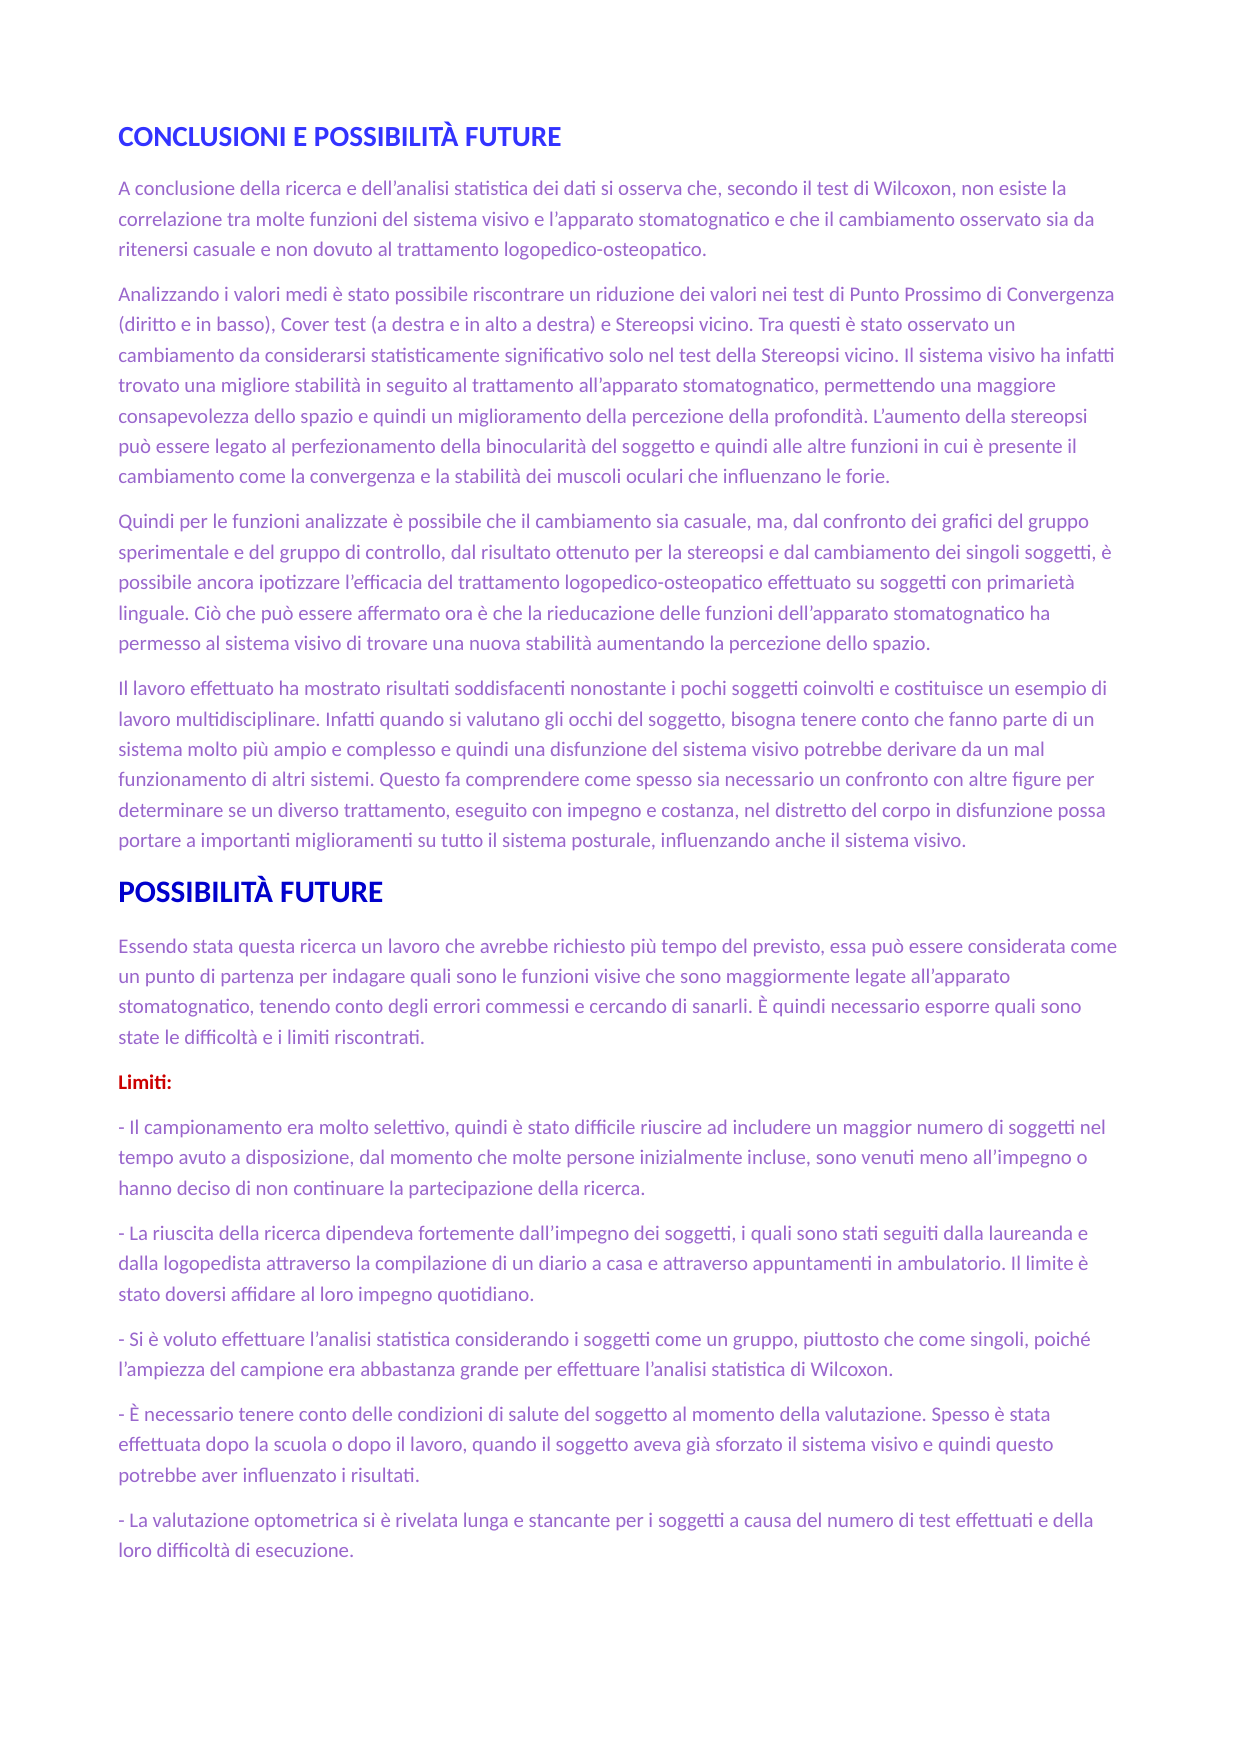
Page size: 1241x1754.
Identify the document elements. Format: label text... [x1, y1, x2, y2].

text Il lavoro effettuato ha mostrato risultati soddisfacenti nonostante i pochi soggetti coinvolti e costituisce un esempio di lavoro multidisciplinare. Infatti quando si valutano gli occhi del soggetto, bisogna tenere conto che fanno parte di un sistema molto più ampio e complesso e quindi una disfunzione del sistema visivo potrebbe derivare da un mal funzionamento di altri sistemi. Questo fa comprendere come spesso sia necessario un confronto con altre figure per determinare se un diverso trattamento, eseguito con impegno e costanza, nel distretto del corpo in disfunzione possa portare a importanti miglioramenti su tutto il sistema posturale, influenzando anche il sistema visivo. [118, 675, 1122, 853]
text Quindi per le funzioni analizzate è possibile che il cambiamento sia casuale, ma, dal confronto dei grafici del gruppo sperimentale e del gruppo di controllo, dal risultato ottenuto per la stereopsi e dal cambiamento dei singoli soggetti, è possibile ancora ipotizzare l’efficacia del trattamento logopedico-osteopatico effettuato su soggetti con primarietà linguale. Ciò che può essere affermato ora è che la rieducazione delle funzioni dell’apparato stomatognatico ha permesso al sistema visivo di trovare una nuova stabilità aumentando la percezione dello spazio. [118, 509, 1122, 656]
text - È necessario tenere conto delle condizioni di salute del soggetto al momento della valutazione. Spesso è stata effettuata dopo la scuola o dopo il lavoro, quando il soggetto aveva già sforzato il sistema visivo e quindi questo potrebbe aver influenzato i risultati. [118, 1401, 1122, 1487]
text CONCLUSIONI E POSSIBILITÀ FUTURE [118, 118, 1122, 154]
text POSSIBILITÀ FUTURE [118, 872, 1122, 911]
text - La riuscita della ricerca dipendeva fortemente dall’impegno dei soggetti, i quali sono stati seguiti dalla laureanda e dalla logopedista attraverso la compilazione di un diario a casa e attraverso appuntamenti in ambulatorio. Il limite è stato doversi affidare al loro impegno quotidiano. [118, 1220, 1122, 1306]
text Analizzando i valori medi è stato possibile riscontrare un riduzione dei valori nei test di Punto Prossimo di Convergenza (diritto e in basso), Cover test (a destra e in alto a destra) e Stereopsi vicino. Tra questi è stato osservato un cambiamento da considerarsi statisticamente significativo solo nel test della Stereopsi vicino. Il sistema visivo ha infatti trovato una migliore stabilità in seguito al trattamento all’apparato stomatognatico, permettendo una maggiore consapevolezza dello spazio e quindi un miglioramento della percezione della profondità. L’aumento della stereopsi può essere legato al perfezionamento della binocularità del soggetto e quindi alle altre funzioni in cui è presente il cambiamento come la convergenza e la stabilità dei muscoli oculari che influenzano le forie. [118, 281, 1122, 489]
text A conclusione della ricerca e dell’analisi statistica dei dati si osserva che, secondo il test di Wilcoxon, non esiste la correlazione tra molte funzioni del sistema visivo e l’apparato stomatognatico e che il cambiamento osservato sia da ritenersi casuale e non dovuto al trattamento logopedico-osteopatico. [118, 175, 1122, 262]
text - La valutazione optometrica si è rivelata lunga e stancante per i soggetti a causa del numero di test effettuati e della loro difficoltà di esecuzione. [118, 1507, 1122, 1563]
text Essendo stata questa ricerca un lavoro che avrebbe richiesto più tempo del previsto, essa può essere considerata come un punto di partenza per indagare quali sono le funzioni visive che sono maggiormente legate all’apparato stomatognatico, tenendo conto degli errori commessi e cercando di sanarli. È quindi necessario esporre quali sono state le difficoltà e i limiti riscontrati. [118, 933, 1122, 1049]
text - Il campionamento era molto selettivo, quindi è stato difficile riuscire ad includere un maggior numero di soggetti nel tempo avuto a disposizione, dal momento che molte persone inizialmente incluse, sono venuti meno all’impegno o hanno deciso di non continuare la partecipazione della ricerca. [118, 1114, 1122, 1200]
text Limiti: [118, 1069, 1122, 1094]
text - Si è voluto effettuare l’analisi statistica considerando i soggetti come un gruppo, piuttosto che come singoli, poiché l’ampiezza del campione era abbastanza grande per effettuare l’analisi statistica di Wilcoxon. [118, 1326, 1122, 1382]
